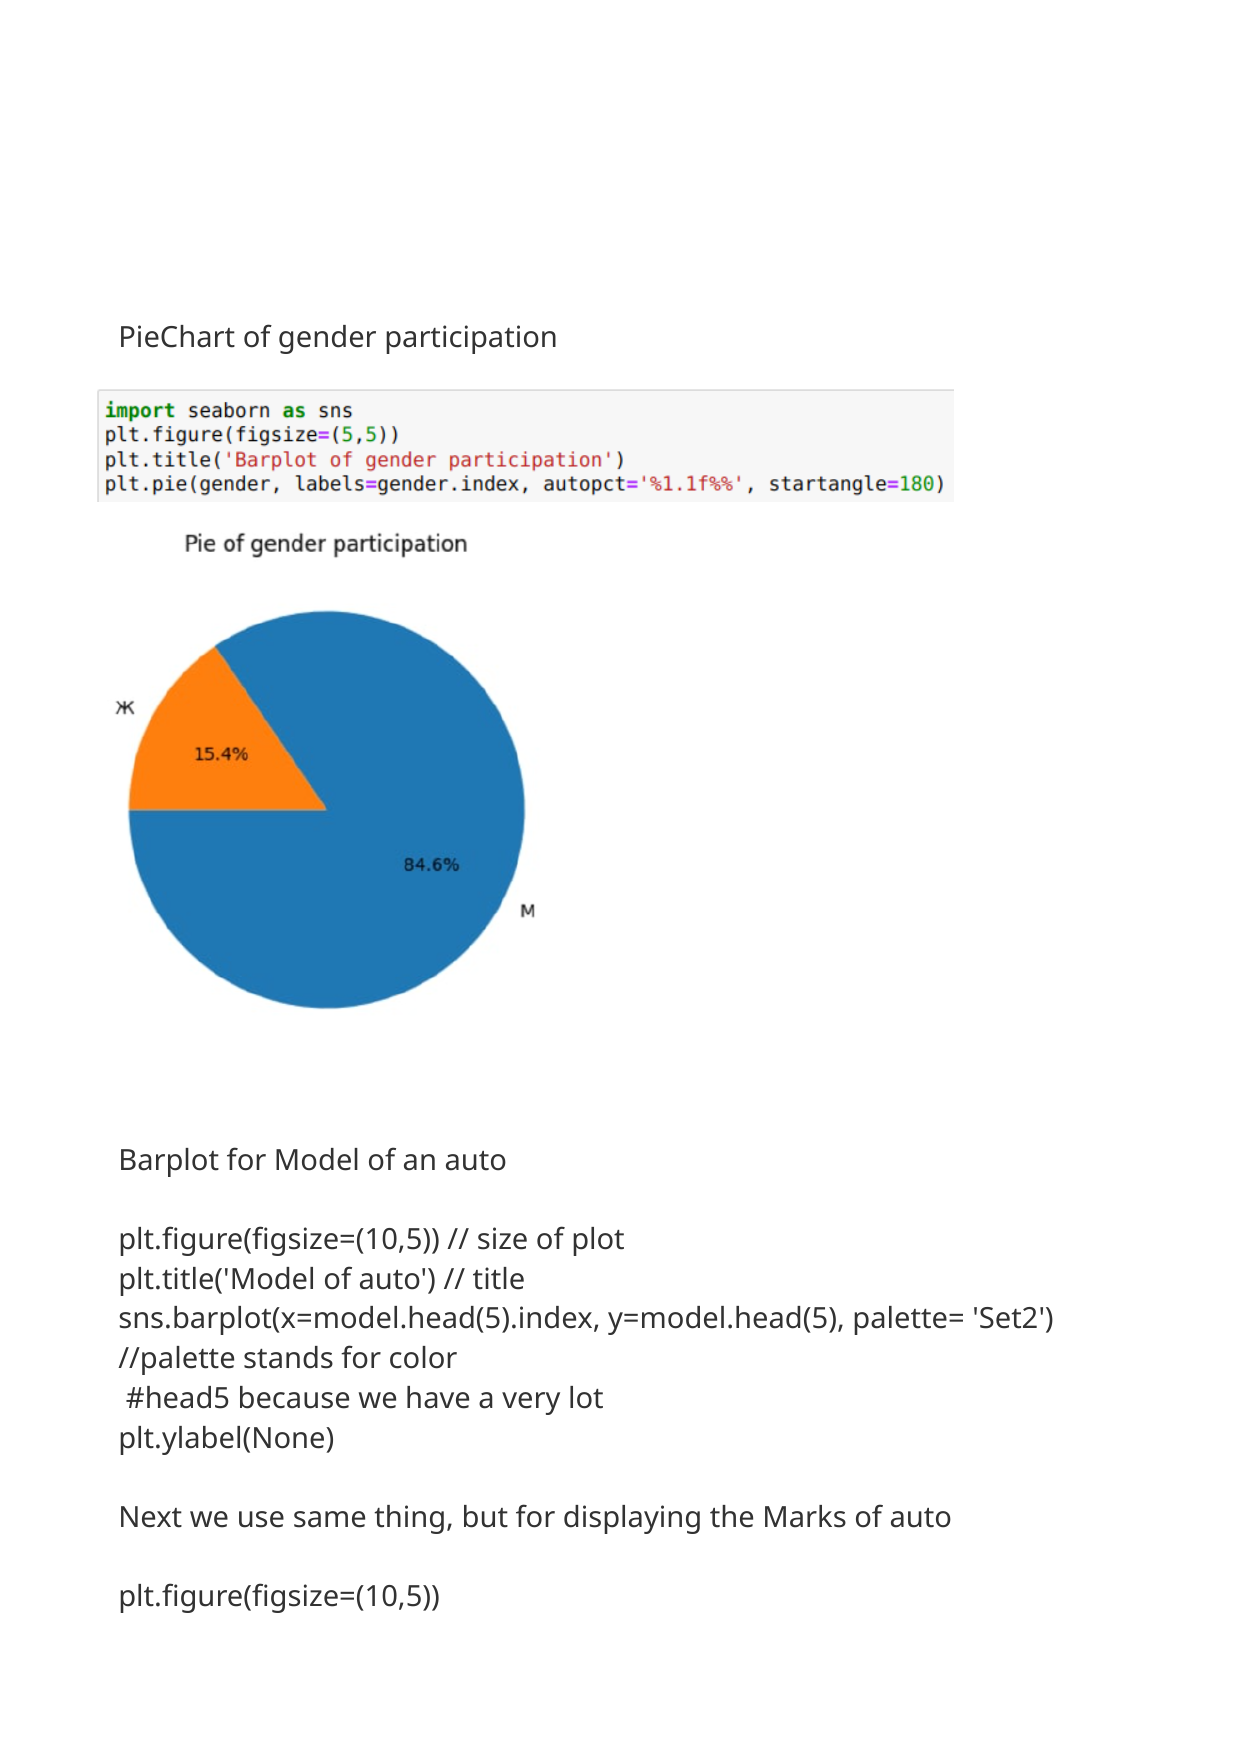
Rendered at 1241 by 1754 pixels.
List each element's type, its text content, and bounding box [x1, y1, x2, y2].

text plt.title('Model of auto') // title [118, 1258, 1122, 1298]
text #head5 because we have a very lot [118, 1377, 1122, 1417]
text sns.barplot(x=model.head(5).index, y=model.head(5), palette= 'Set2') //palette stands for color [118, 1298, 1122, 1377]
text Barplot for Model of an auto [118, 1139, 1122, 1179]
text plt.figure(figsize=(10,5)) [118, 1576, 1122, 1615]
text plt.ylabel(None) [118, 1417, 1122, 1457]
text PieChart of gender participation [118, 317, 1122, 356]
text Next we use same thing, but for displaying the Marks of auto [118, 1496, 1122, 1536]
text plt.figure(figsize=(10,5)) // size of plot [118, 1218, 1122, 1258]
